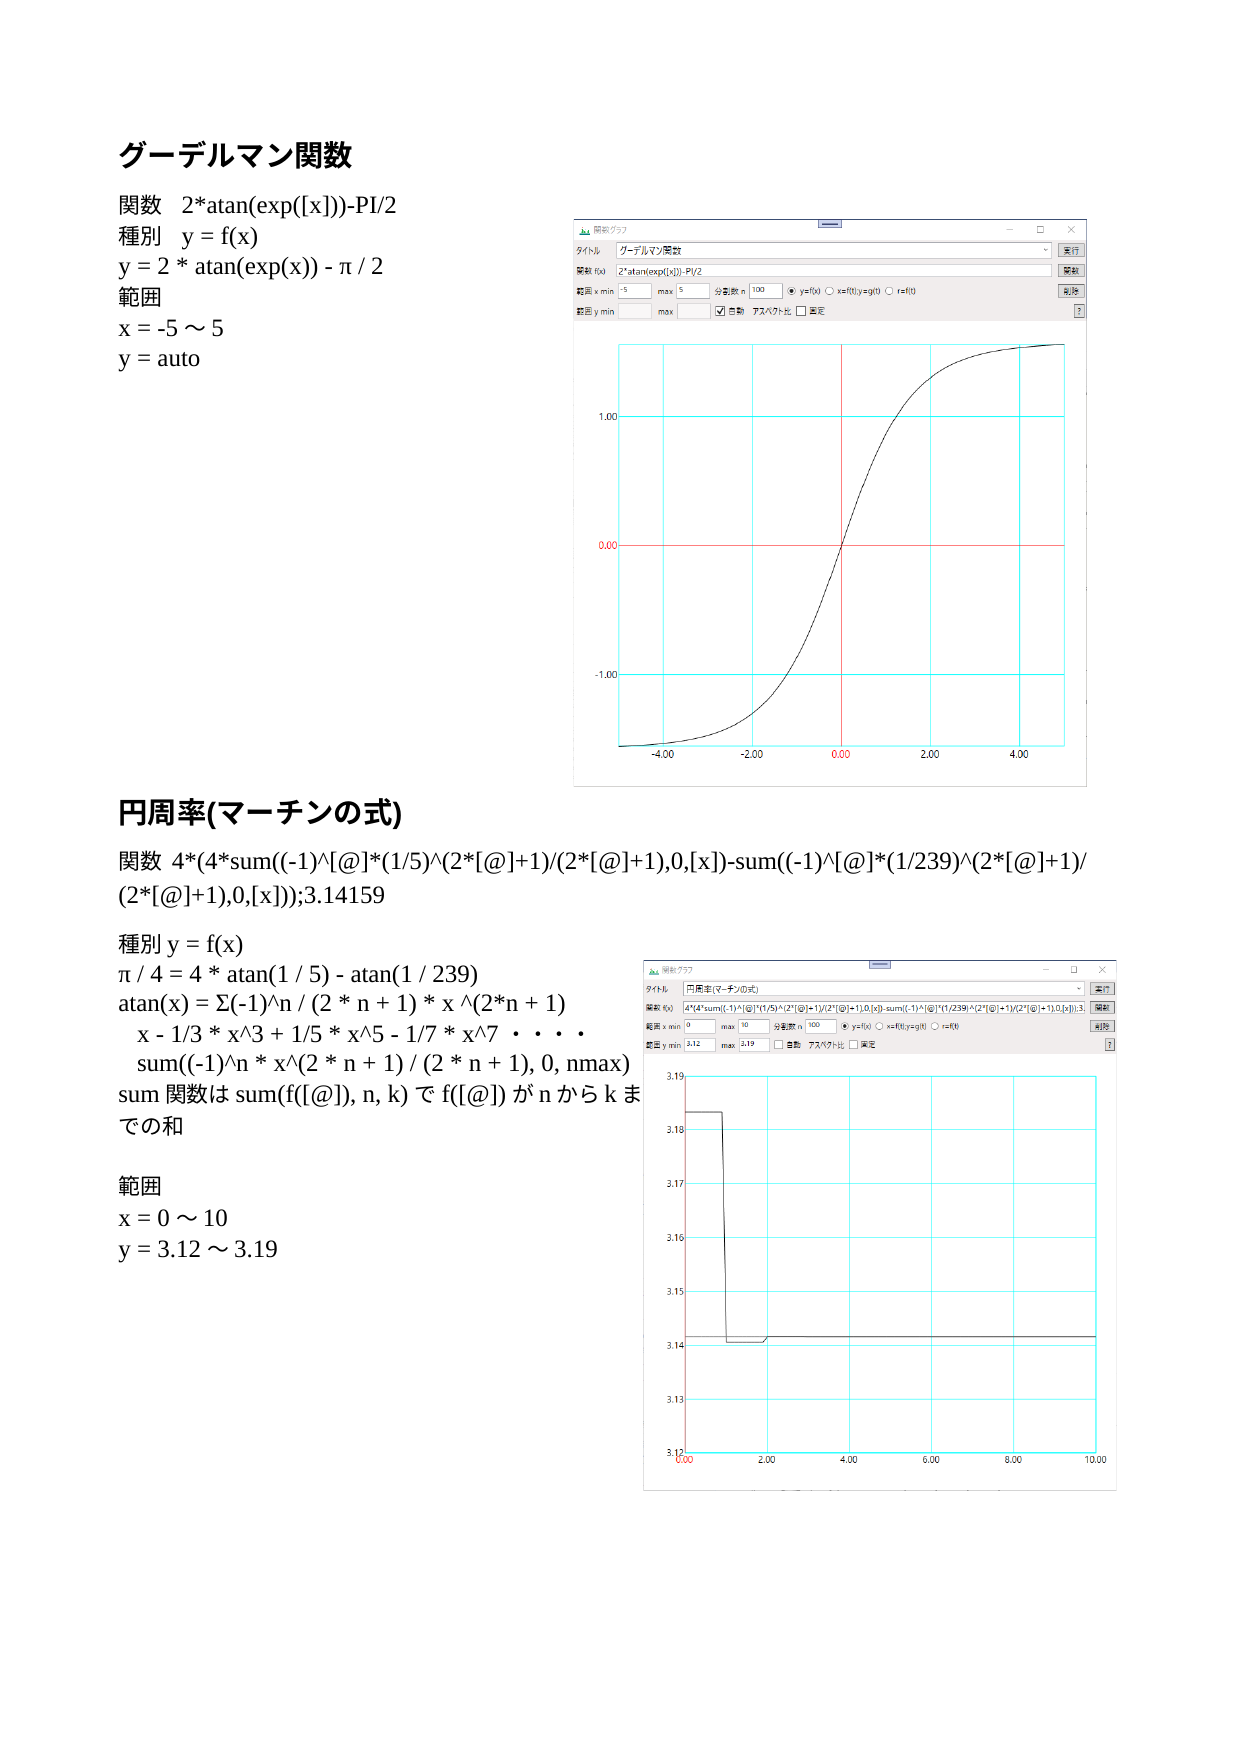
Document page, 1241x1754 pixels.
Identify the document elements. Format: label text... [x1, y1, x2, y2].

text sum関数は sum(f([@]), n, k) で f([@]) がnからkまでの和 [118, 1077, 643, 1140]
text [1087, 219, 1122, 251]
text 関数 2*atan(exp([x]))-PI/2 [118, 188, 1122, 219]
text 種別 y = f(x) [118, 927, 1122, 959]
text 種別 y = f(x) [118, 219, 573, 251]
text atan(x) = Σ(-1)^n / (2 * n + 1) * x ^(2*n + 1) [118, 988, 643, 1017]
text x - 1/3 * x^3 + 1/5 * x^5 - 1/7 * x^7 ・・・・ [118, 1017, 643, 1048]
text [1087, 343, 1122, 372]
subtitle グーデルマン関数 [118, 133, 1122, 175]
text y = 3.12 ～ 3.19 [118, 1232, 643, 1264]
picture [643, 960, 1117, 1491]
text [1117, 1169, 1122, 1201]
text π / 4 = 4 * atan(1 / 5) - atan(1 / 239) [118, 959, 1122, 988]
picture [573, 219, 1087, 787]
text 範囲 [118, 1169, 643, 1201]
text [1087, 280, 1122, 311]
text [1087, 251, 1122, 280]
subtitle 円周率(マーチンの式) [118, 789, 1122, 831]
text y = 2 * atan(exp(x)) - π / 2 [118, 251, 573, 280]
text x = 0 ～ 10 [118, 1201, 643, 1232]
text [1087, 311, 1122, 343]
text 範囲 [118, 280, 573, 311]
text y = auto [118, 343, 573, 372]
text 関数 4*(4*sum((-1)^[@]*(1/5)^(2*[@]+1)/(2*[@]+1),0,[x])-sum((-1)^[@]*(1/239)^(2*[@]+1)/(2*[@]+1),0,[x]));3.14159 [118, 844, 1122, 909]
text x = -5 ～ 5 [118, 311, 573, 343]
text sum((-1)^n * x^(2 * n + 1) / (2 * n + 1), 0, nmax) [118, 1048, 643, 1077]
